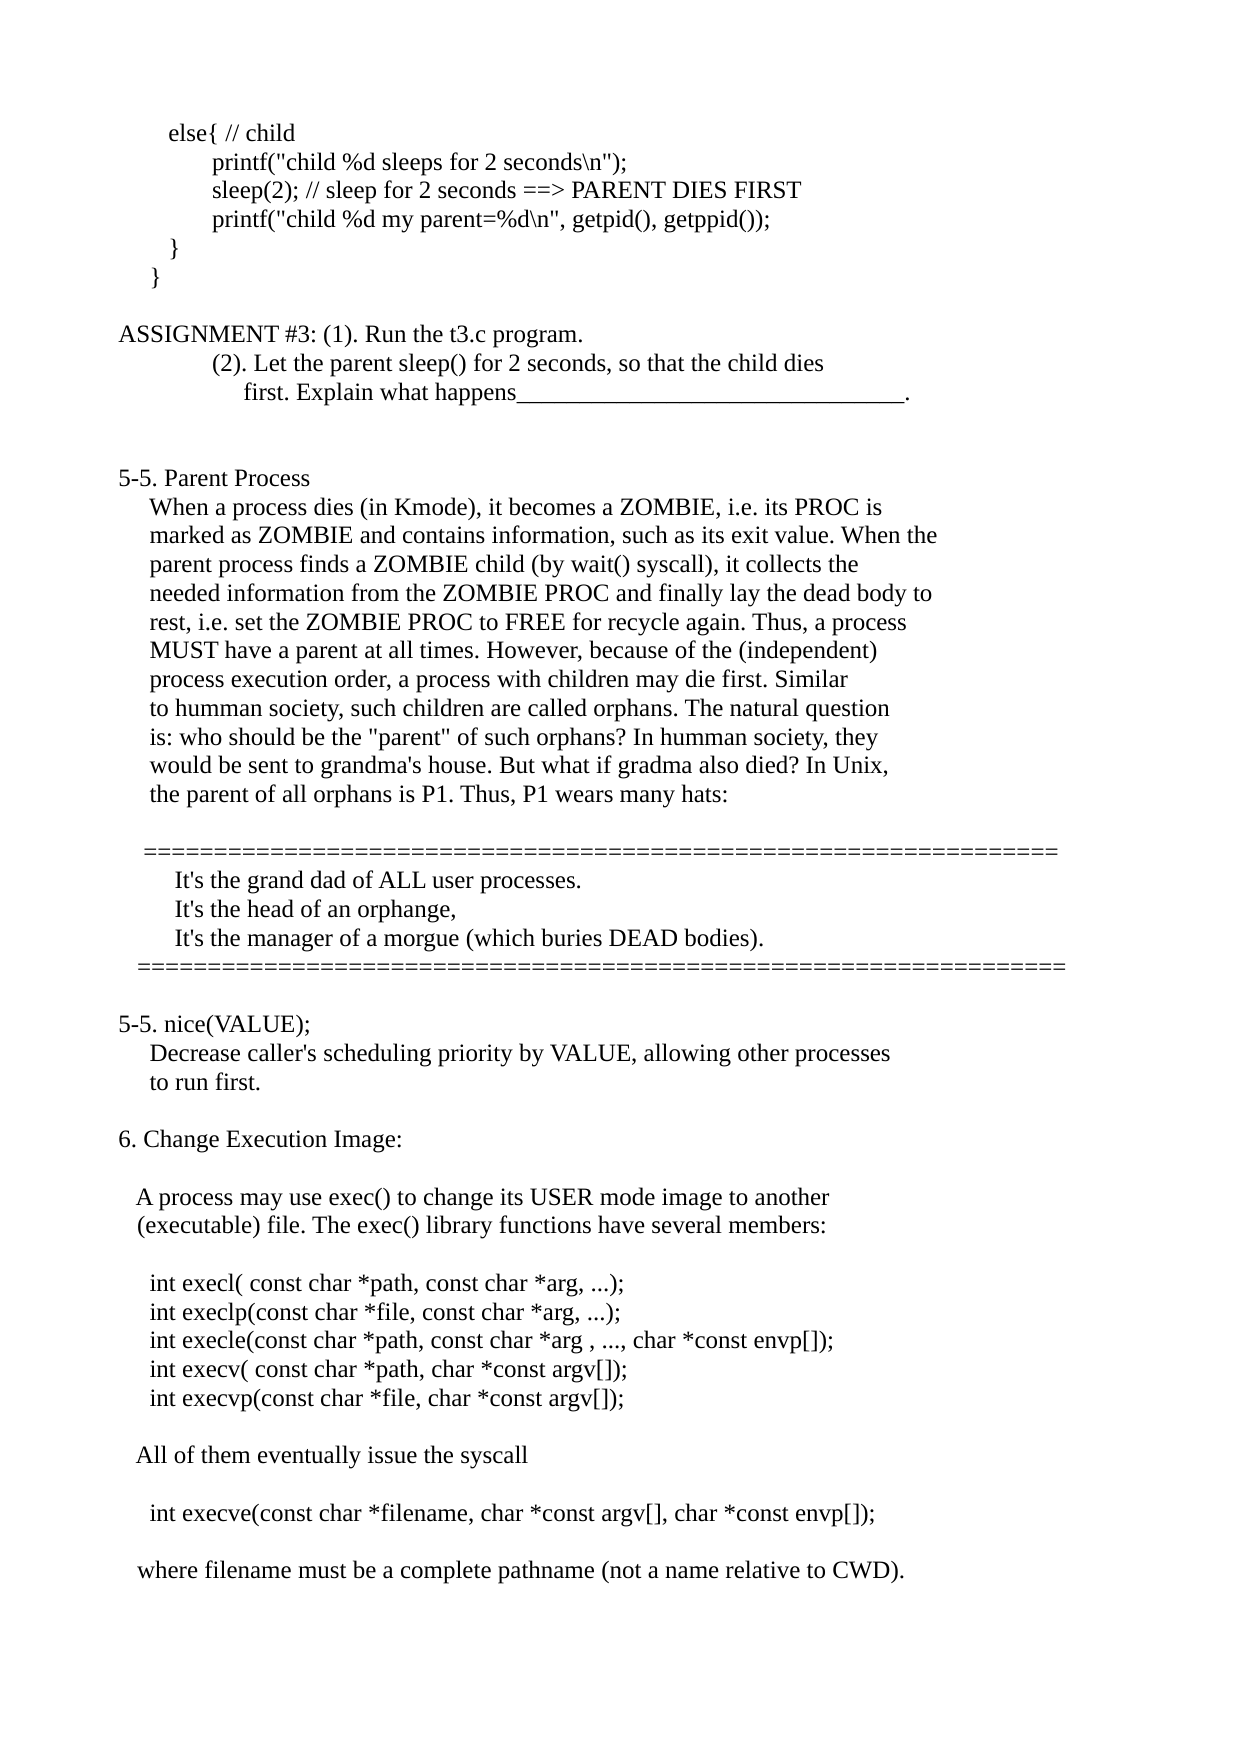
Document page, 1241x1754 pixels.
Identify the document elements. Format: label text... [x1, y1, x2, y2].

text 6. Change Execution Image: [118, 1124, 1122, 1153]
text else{ // child [118, 118, 1122, 147]
text (2). Let the parent sleep() for 2 seconds, so that the child dies [118, 348, 1122, 377]
text 5-5. nice(VALUE); [118, 1009, 1122, 1038]
text first. Explain what happens_______________________________. [118, 377, 1122, 406]
text It's the head of an orphange, [118, 894, 1122, 923]
text process execution order, a process with children may die first. Similar [118, 664, 1122, 693]
text int execl( const char *path, const char *arg, ...); [118, 1268, 1122, 1297]
text marked as ZOMBIE and contains information, such as its exit value. When the [118, 521, 1122, 549]
text printf("child %d my parent=%d\n", getpid(), getppid()); [118, 204, 1122, 233]
text parent process finds a ZOMBIE child (by wait() syscall), it collects the [118, 549, 1122, 578]
text rest, i.e. set the ZOMBIE PROC to FREE for recycle again. Thus, a process [118, 607, 1122, 636]
text is: who should be the "parent" of such orphans? In humman society, they [118, 722, 1122, 751]
text A process may use exec() to change its USER mode image to another [118, 1182, 1122, 1211]
text It's the manager of a morgue (which buries DEAD bodies). [118, 923, 1122, 952]
text where filename must be a complete pathname (not a name relative to CWD). [118, 1556, 1122, 1584]
text MUST have a parent at all times. However, because of the (independent) [118, 636, 1122, 664]
text ASSIGNMENT #3: (1). Run the t3.c program. [118, 319, 1122, 348]
text would be sent to grandma's house. But what if gradma also died? In Unix, [118, 751, 1122, 779]
text the parent of all orphans is P1. Thus, P1 wears many hats: [118, 779, 1122, 808]
text int execle(const char *path, const char *arg , ..., char *const envp[]); [118, 1326, 1122, 1354]
text } [118, 262, 1122, 291]
text (executable) file. The exec() library functions have several members: [118, 1211, 1122, 1239]
text int execv( const char *path, char *const argv[]); [118, 1354, 1122, 1383]
text 5-5. Parent Process [118, 463, 1122, 492]
text int execlp(const char *file, const char *arg, ...); [118, 1297, 1122, 1326]
text to run first. [118, 1067, 1122, 1096]
text When a process dies (in Kmode), it becomes a ZOMBIE, i.e. its PROC is [118, 492, 1122, 521]
text needed information from the ZOMBIE PROC and finally lay the dead body to [118, 578, 1122, 607]
text It's the grand dad of ALL user processes. [118, 866, 1122, 894]
text to humman society, such children are called orphans. The natural question [118, 693, 1122, 722]
text } [118, 233, 1122, 262]
text int execvp(const char *file, char *const argv[]); [118, 1383, 1122, 1412]
text int execve(const char *filename, char *const argv[], char *const envp[]); [118, 1498, 1122, 1527]
text sleep(2); // sleep for 2 seconds ==> PARENT DIES FIRST [118, 176, 1122, 204]
text All of them eventually issue the syscall [118, 1441, 1122, 1469]
text ================================================================= [118, 837, 1122, 866]
text printf("child %d sleeps for 2 seconds\n"); [118, 147, 1122, 176]
text Decrease caller's scheduling priority by VALUE, allowing other processes [118, 1038, 1122, 1067]
text ================================================================== [118, 952, 1122, 981]
